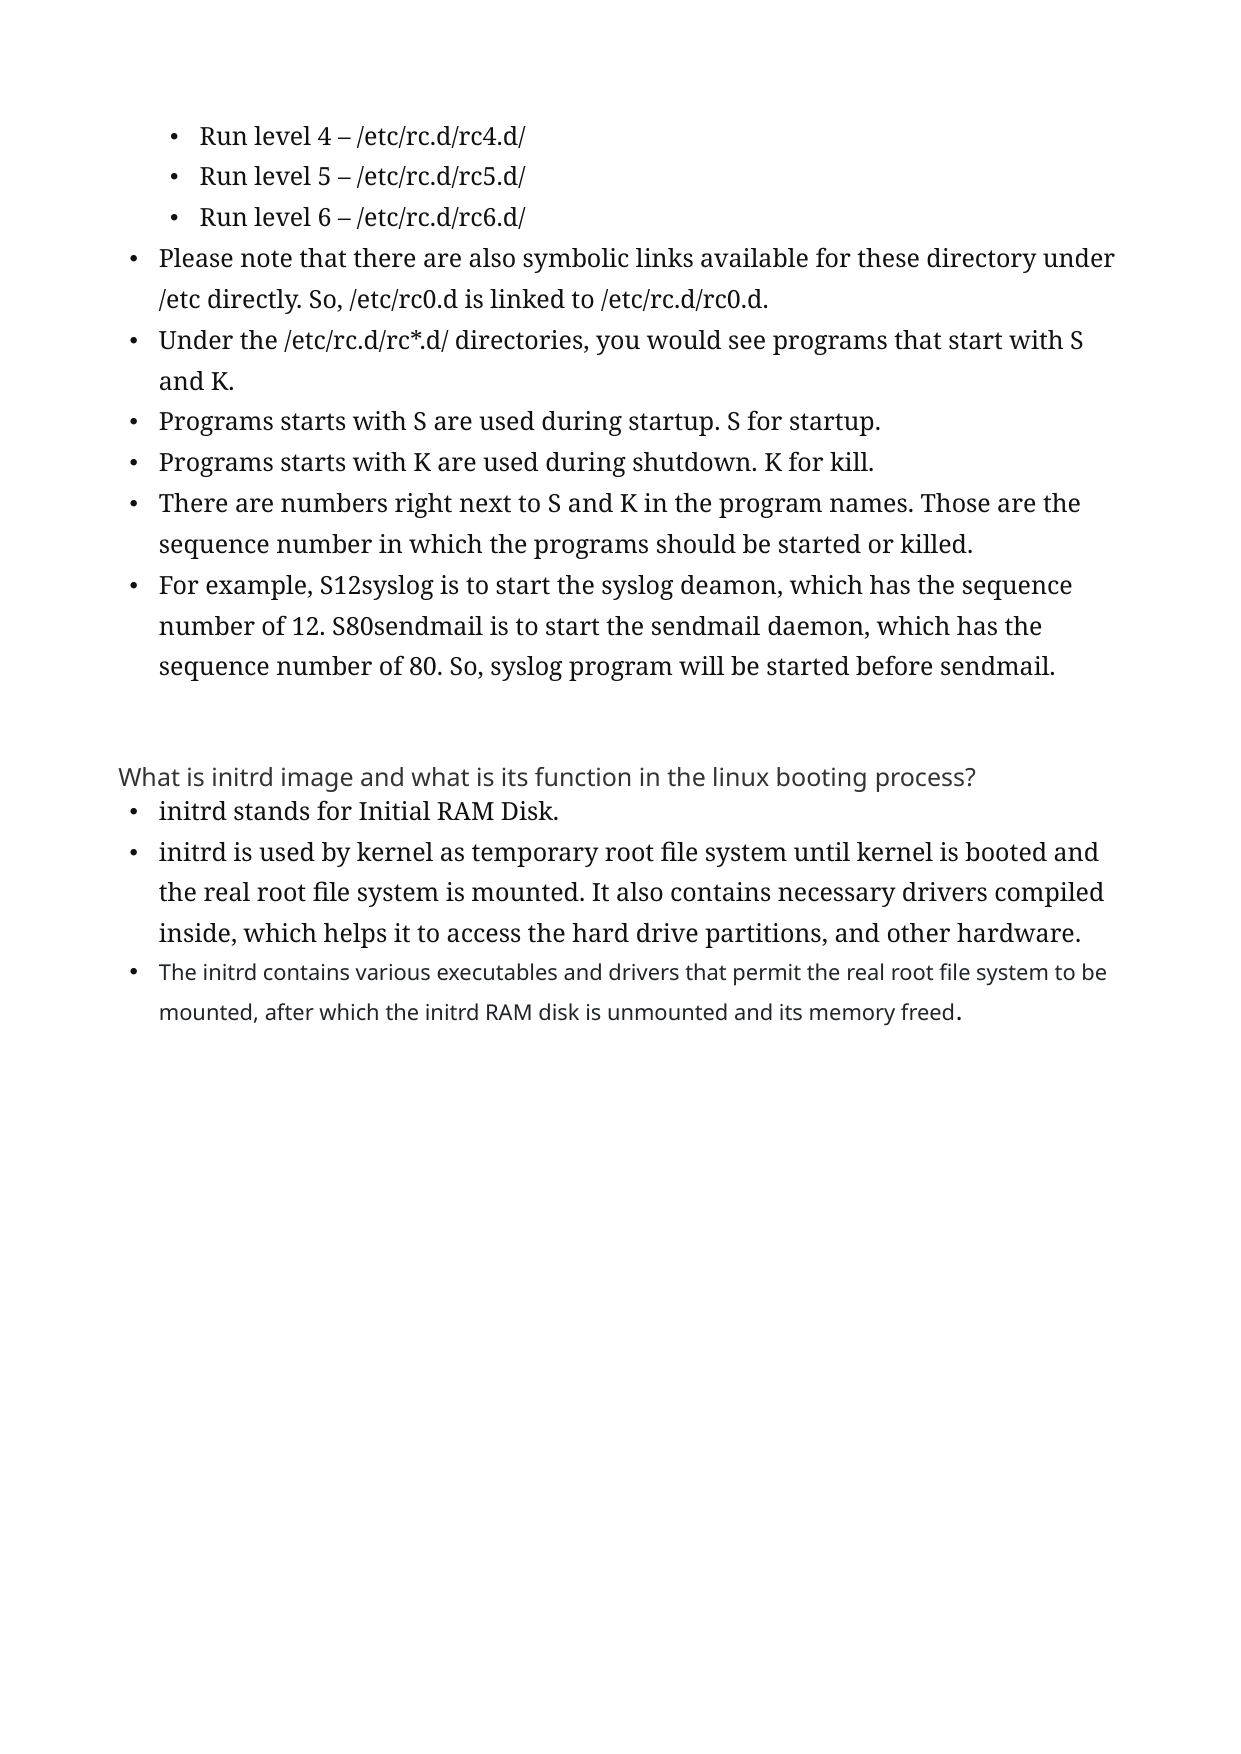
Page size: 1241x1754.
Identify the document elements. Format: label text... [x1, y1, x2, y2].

text What is initrd image and what is its function in the linux booting process? [118, 759, 1122, 793]
list Under the /etc/rc.d/rc*.d/ directories, you would see programs that start with S and K. [129, 322, 1122, 397]
list For example, S12syslog is to start the syslog deamon, which has the sequence number of 12. S80sendmail is to start the sendmail daemon, which has the sequence number of 80. So, syslog program will be started before sendmail. [129, 567, 1122, 683]
list Programs starts with S are used during startup. S for startup. [129, 404, 1122, 438]
list Please note that there are also symbolic links available for these directory under /etc directly. So, /etc/rc0.d is linked to /etc/rc.d/rc0.d. [129, 241, 1122, 316]
list Run level 6 – /etc/rc.d/rc6.d/ [170, 200, 1122, 234]
list initrd stands for Initial RAM Disk. [129, 793, 1122, 827]
list The initrd contains various executables and drivers that permit the real root file system to be mounted, after which the initrd RAM disk is unmounted and its memory freed. [129, 957, 1122, 1027]
list There are numbers right next to S and K in the program names. Those are the sequence number in which the programs should be started or killed. [129, 486, 1122, 561]
list initrd is used by kernel as temporary root file system until kernel is booted and the real root file system is mounted. It also contains necessary drivers compiled inside, which helps it to access the hard drive partitions, and other hardware. [129, 834, 1122, 950]
list Run level 4 – /etc/rc.d/rc4.d/ [170, 118, 1122, 152]
list Run level 5 – /etc/rc.d/rc5.d/ [170, 159, 1122, 193]
list Programs starts with K are used during shutdown. K for kill. [129, 445, 1122, 479]
